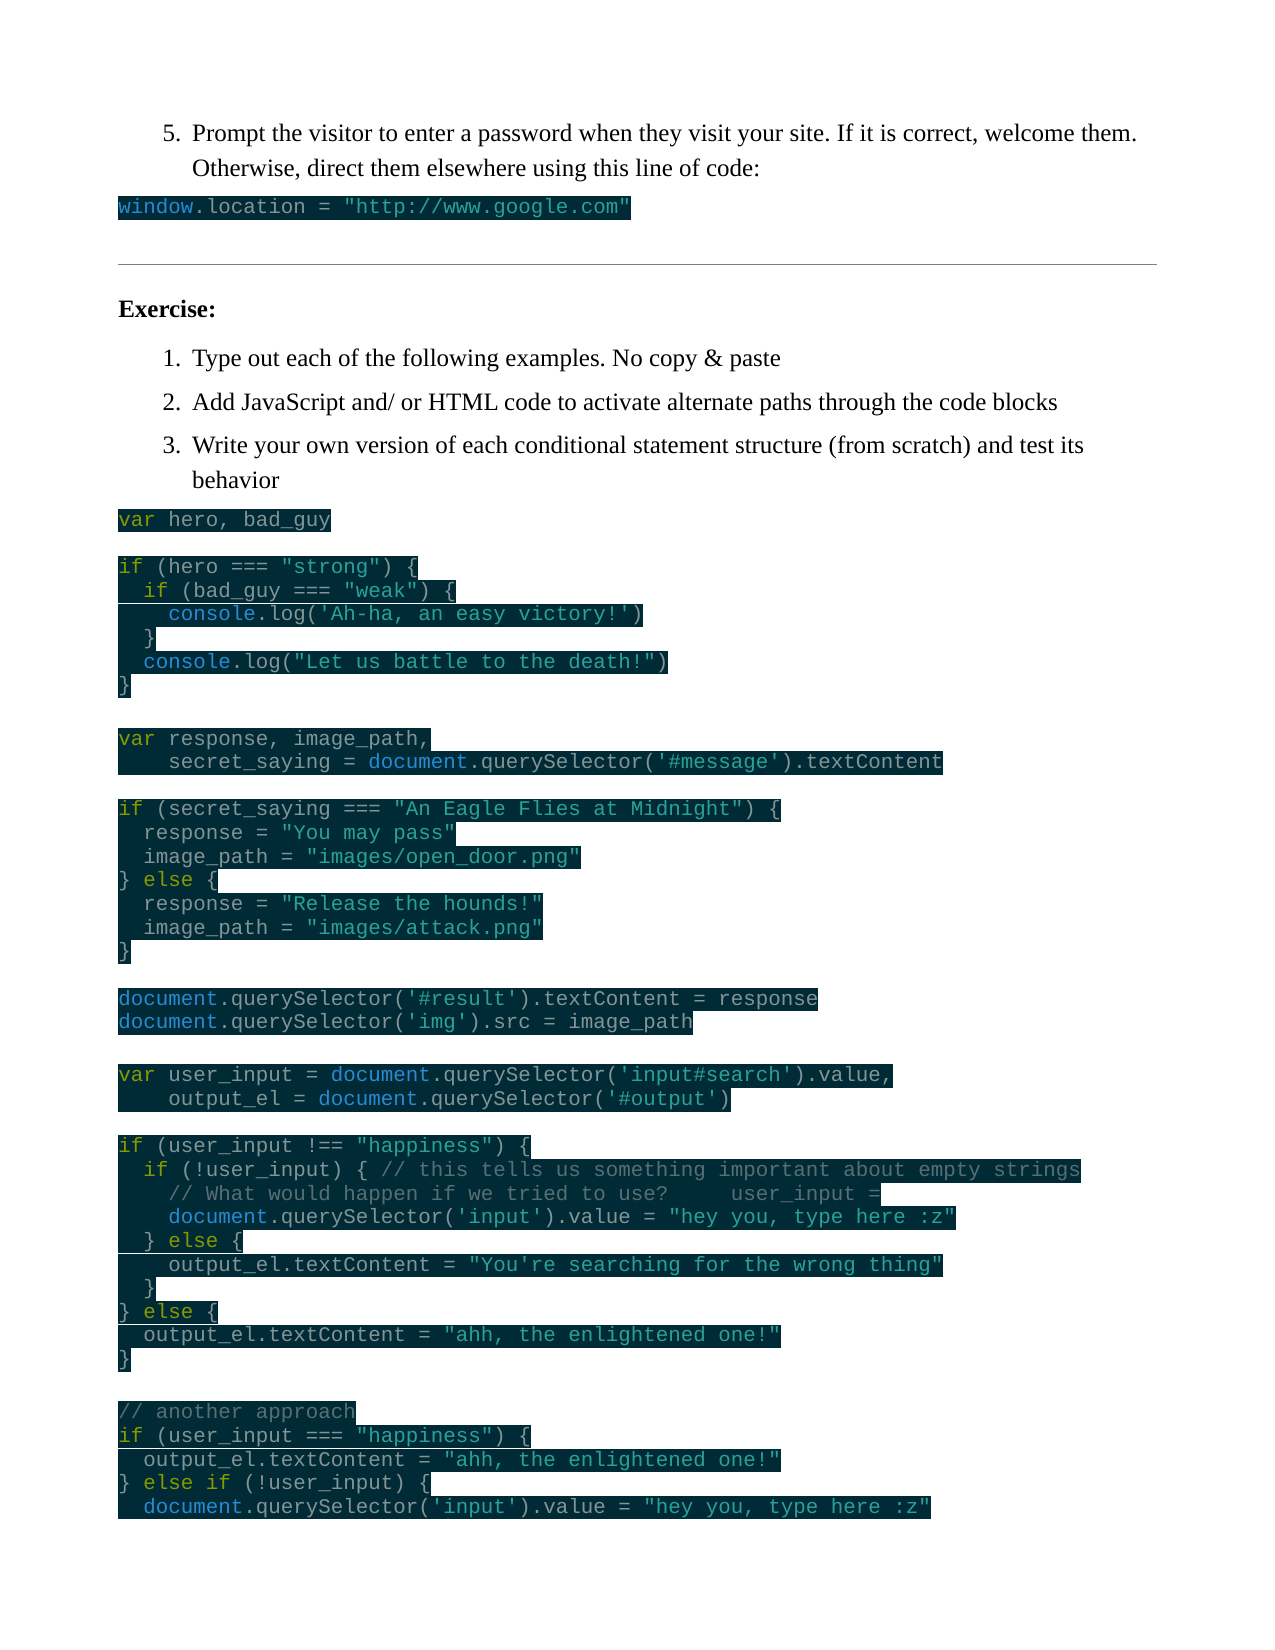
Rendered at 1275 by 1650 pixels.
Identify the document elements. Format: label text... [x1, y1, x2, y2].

text document.querySelector('img').src = image_path [118, 1011, 1157, 1035]
text output_el.textContent = "You're searching for the wrong thing" [118, 1253, 1157, 1277]
text secret_saying = document.querySelector('#message').textContent [118, 751, 1157, 775]
list Type out each of the following examples. No copy & paste [162, 343, 1157, 372]
text response = "Release the hounds!" [118, 893, 1157, 917]
text window.location = "http://www.google.com" [118, 196, 1157, 220]
text // another approach [118, 1401, 1157, 1425]
text output_el.textContent = "ahh, the enlightened one!" [118, 1324, 1157, 1348]
text if (user_input !== "happiness") { [118, 1135, 1157, 1159]
text } else { [118, 1301, 1157, 1324]
text } [118, 627, 1157, 651]
text var user_input = document.querySelector('input#search').value, [118, 1064, 1157, 1088]
text console.log('Ah-ha, an easy victory!') [118, 603, 1157, 627]
text image_path = "images/open_door.png" [118, 846, 1157, 869]
text if (!user_input) { // this tells us something important about empty strings [118, 1159, 1157, 1183]
text } else { [118, 1230, 1157, 1253]
text Exercise: [118, 294, 1157, 322]
text image_path = "images/attack.png" [118, 917, 1157, 940]
text } [118, 1277, 1157, 1301]
list Add JavaScript and/ or HTML code to activate alternate paths through the code blocks [162, 387, 1157, 415]
text if (bad_guy === "weak") { [118, 580, 1157, 603]
text } else if (!user_input) { [118, 1472, 1157, 1496]
text } [118, 674, 1157, 698]
text // What would happen if we tried to use? user_input = [118, 1183, 1157, 1206]
text console.log("Let us battle to the death!") [118, 651, 1157, 674]
text output_el = document.querySelector('#output') [118, 1088, 1157, 1112]
text if (user_input === "happiness") { [118, 1425, 1157, 1448]
text response = "You may pass" [118, 822, 1157, 846]
list Prompt the visitor to enter a password when they visit your site. If it is correct, welcome them. Otherwise, direct them elsewhere using this line of code: [162, 118, 1157, 181]
text } [118, 940, 1157, 964]
text if (hero === "strong") { [118, 556, 1157, 580]
text document.querySelector('input').value = "hey you, type here :z" [118, 1206, 1157, 1230]
list Write your own version of each conditional statement structure (from scratch) and test its behavior [162, 431, 1157, 494]
text document.querySelector('#result').textContent = response [118, 988, 1157, 1011]
text output_el.textContent = "ahh, the enlightened one!" [118, 1448, 1157, 1472]
text var hero, bad_guy [118, 509, 1157, 532]
text var response, image_path, [118, 727, 1157, 751]
text } [118, 1348, 1157, 1372]
text if (secret_saying === "An Eagle Flies at Midnight") { [118, 798, 1157, 822]
text document.querySelector('input').value = "hey you, type here :z" [118, 1496, 1157, 1519]
text } else { [118, 869, 1157, 893]
